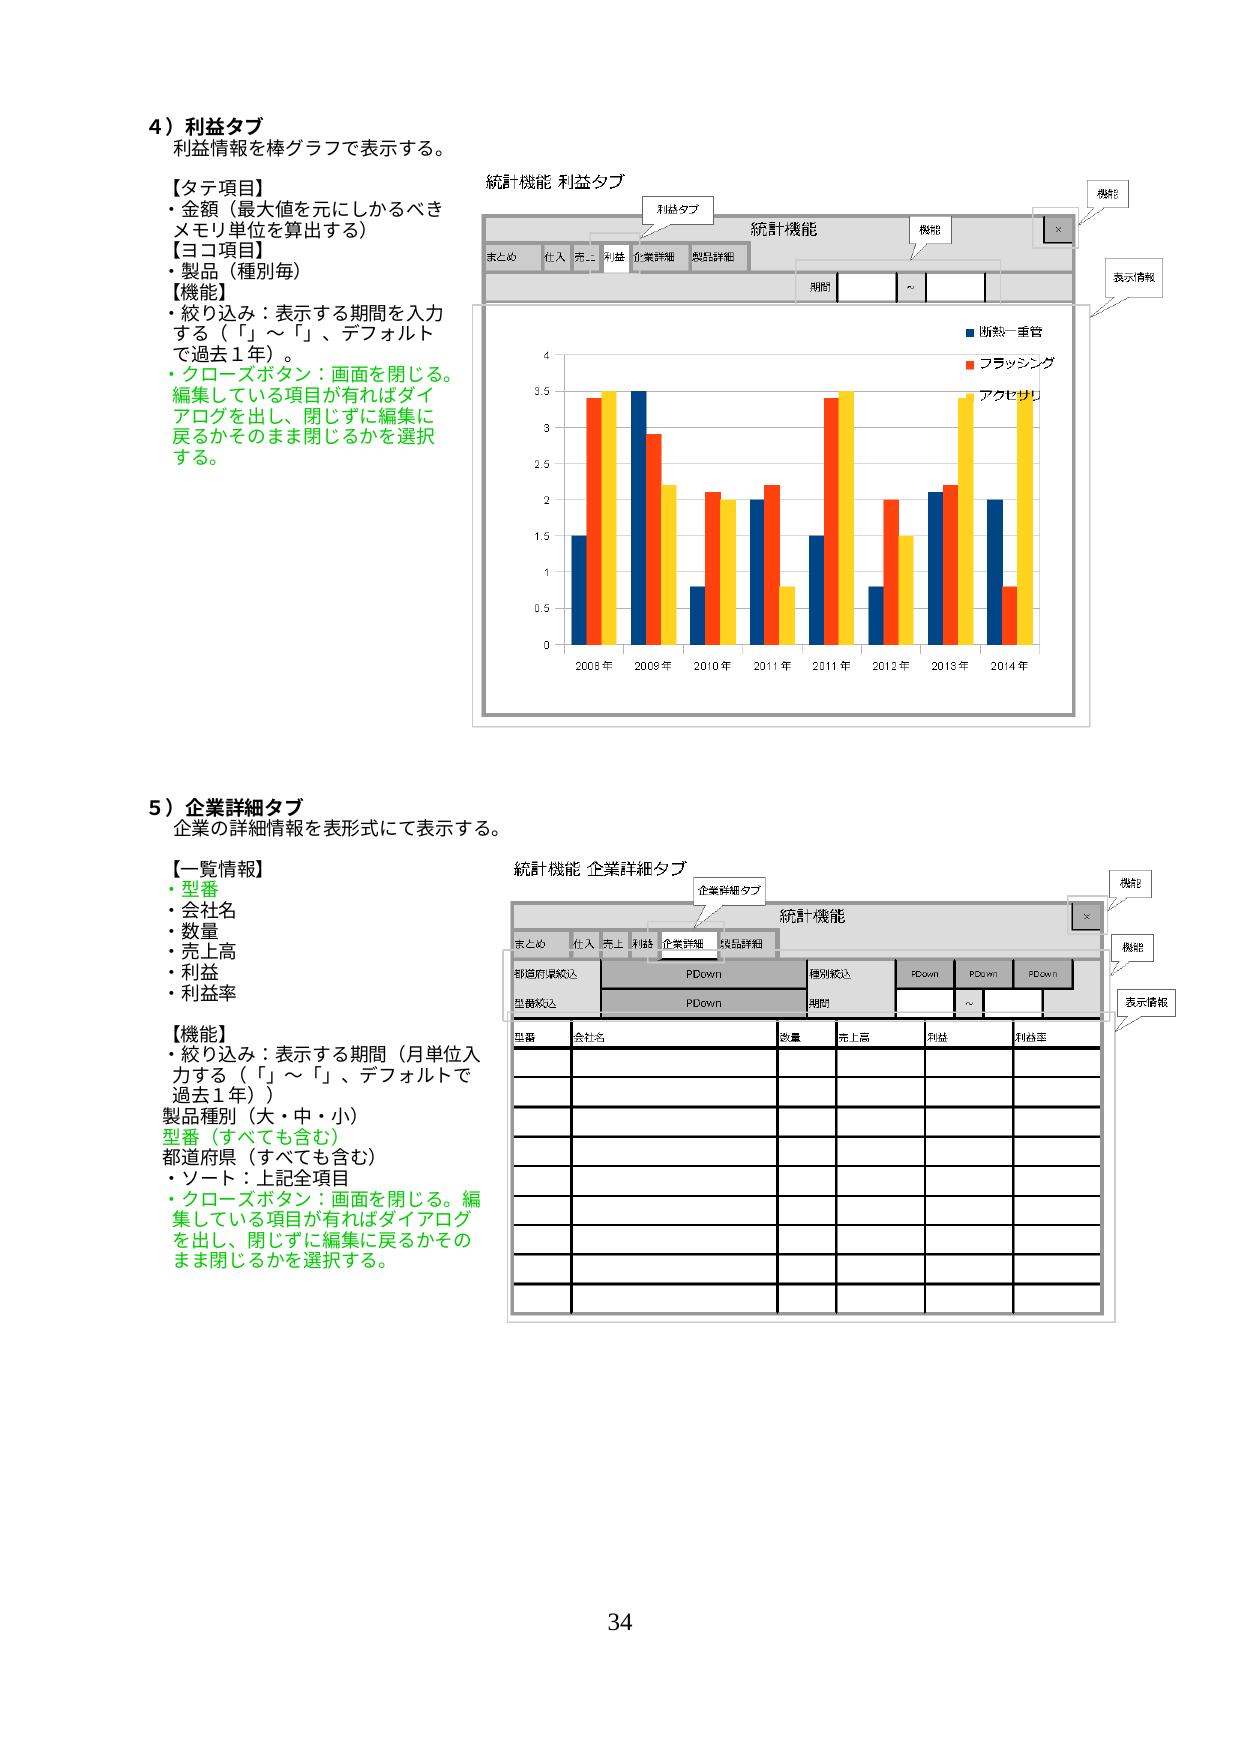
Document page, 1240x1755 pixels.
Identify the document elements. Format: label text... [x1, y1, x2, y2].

text ・クローズボタン：画面を閉じる。編集している項目が有ればダイアログを出し、閉じずに編集に戻るかそのまま閉じるかを選択する。 [162, 365, 451, 468]
text ・ソート：上記全項目 [162, 1169, 483, 1189]
text 【タテ項目】 [162, 179, 451, 200]
text ・絞り込み：表示する期間を入力する（「」～「」、デフォルトで過去１年）。 [162, 303, 451, 365]
text ・数量 [162, 922, 483, 942]
text 型番（すべても含む） [162, 1128, 483, 1148]
text ・売上高 [162, 942, 483, 963]
text 【機能】 [162, 283, 451, 303]
text ・クローズボタン：画面を閉じる。編集している項目が有ればダイアログを出し、閉じずに編集に戻るかそのまま閉じるかを選択する。 [162, 1189, 483, 1272]
picture [451, 171, 1181, 746]
picture [483, 858, 1195, 1340]
text ・利益率 [162, 983, 483, 1004]
text ・製品（種別毎） [162, 262, 451, 283]
text 利益情報を棒グラフで表示する。 [162, 139, 1121, 159]
text ・絞り込み：表示する期間（月単位入力する（「」～「」、デフォルトで過去１年）） [162, 1045, 483, 1107]
text 【ヨコ項目】 [162, 241, 451, 262]
text 【機能】 [162, 1024, 483, 1045]
text ５）企業詳細タブ [146, 798, 1121, 819]
text ・金額（最大値を元にしかるべきメモリ単位を算出する） [162, 200, 451, 241]
text 【一覧情報】 [162, 859, 483, 880]
text ・型番 [162, 880, 483, 901]
text 企業の詳細情報を表形式にて表示する。 [162, 819, 1121, 839]
text 製品種別（大・中・小） [162, 1107, 483, 1128]
text 都道府県（すべても含む） [162, 1148, 483, 1169]
text ・会社名 [162, 901, 483, 922]
text ・利益 [162, 963, 483, 983]
text ４）利益タブ [146, 118, 1121, 139]
